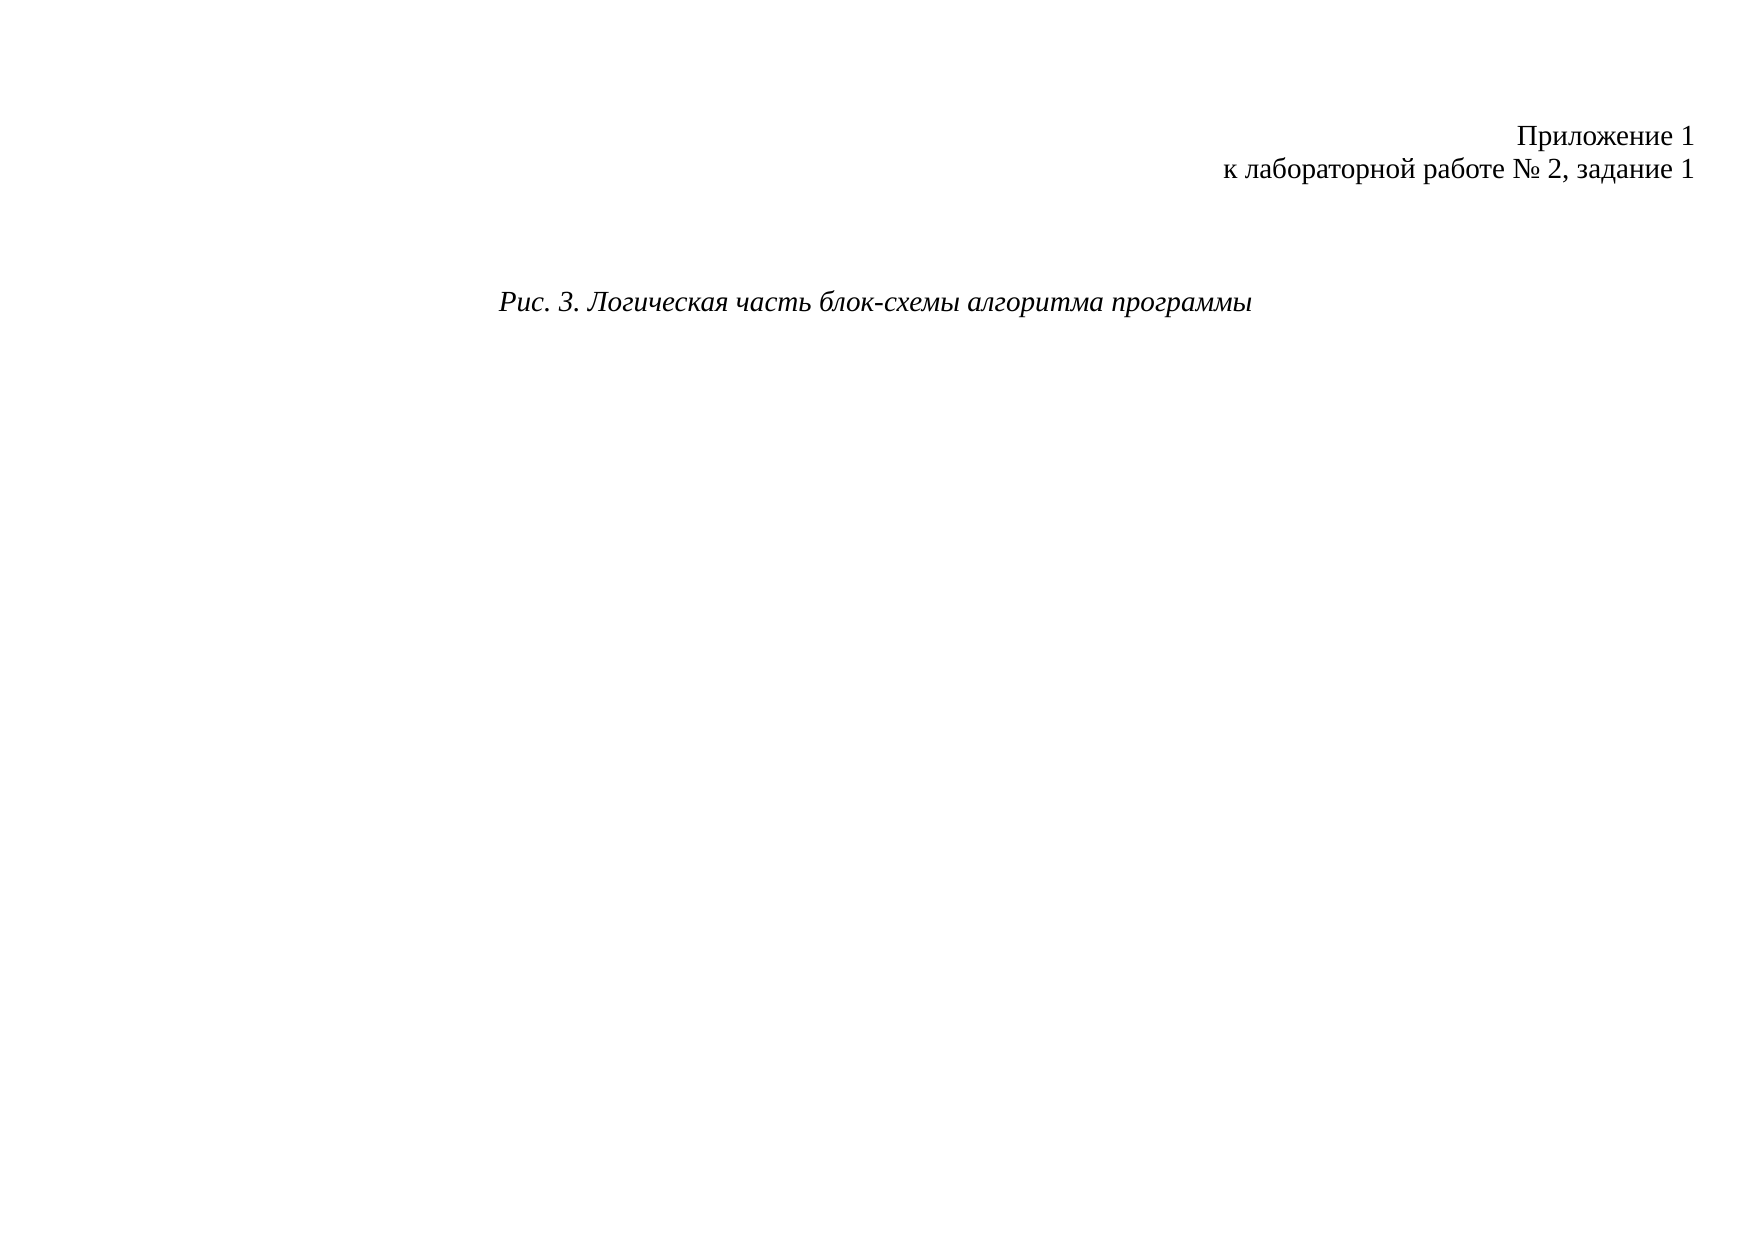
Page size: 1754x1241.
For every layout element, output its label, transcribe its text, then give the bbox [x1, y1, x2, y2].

text Рис. 3. Логическая часть блок-схемы алгоритма программы [59, 251, 1695, 318]
text Приложение 1 к лабораторной работе № 2, задание 1 [59, 118, 1695, 185]
